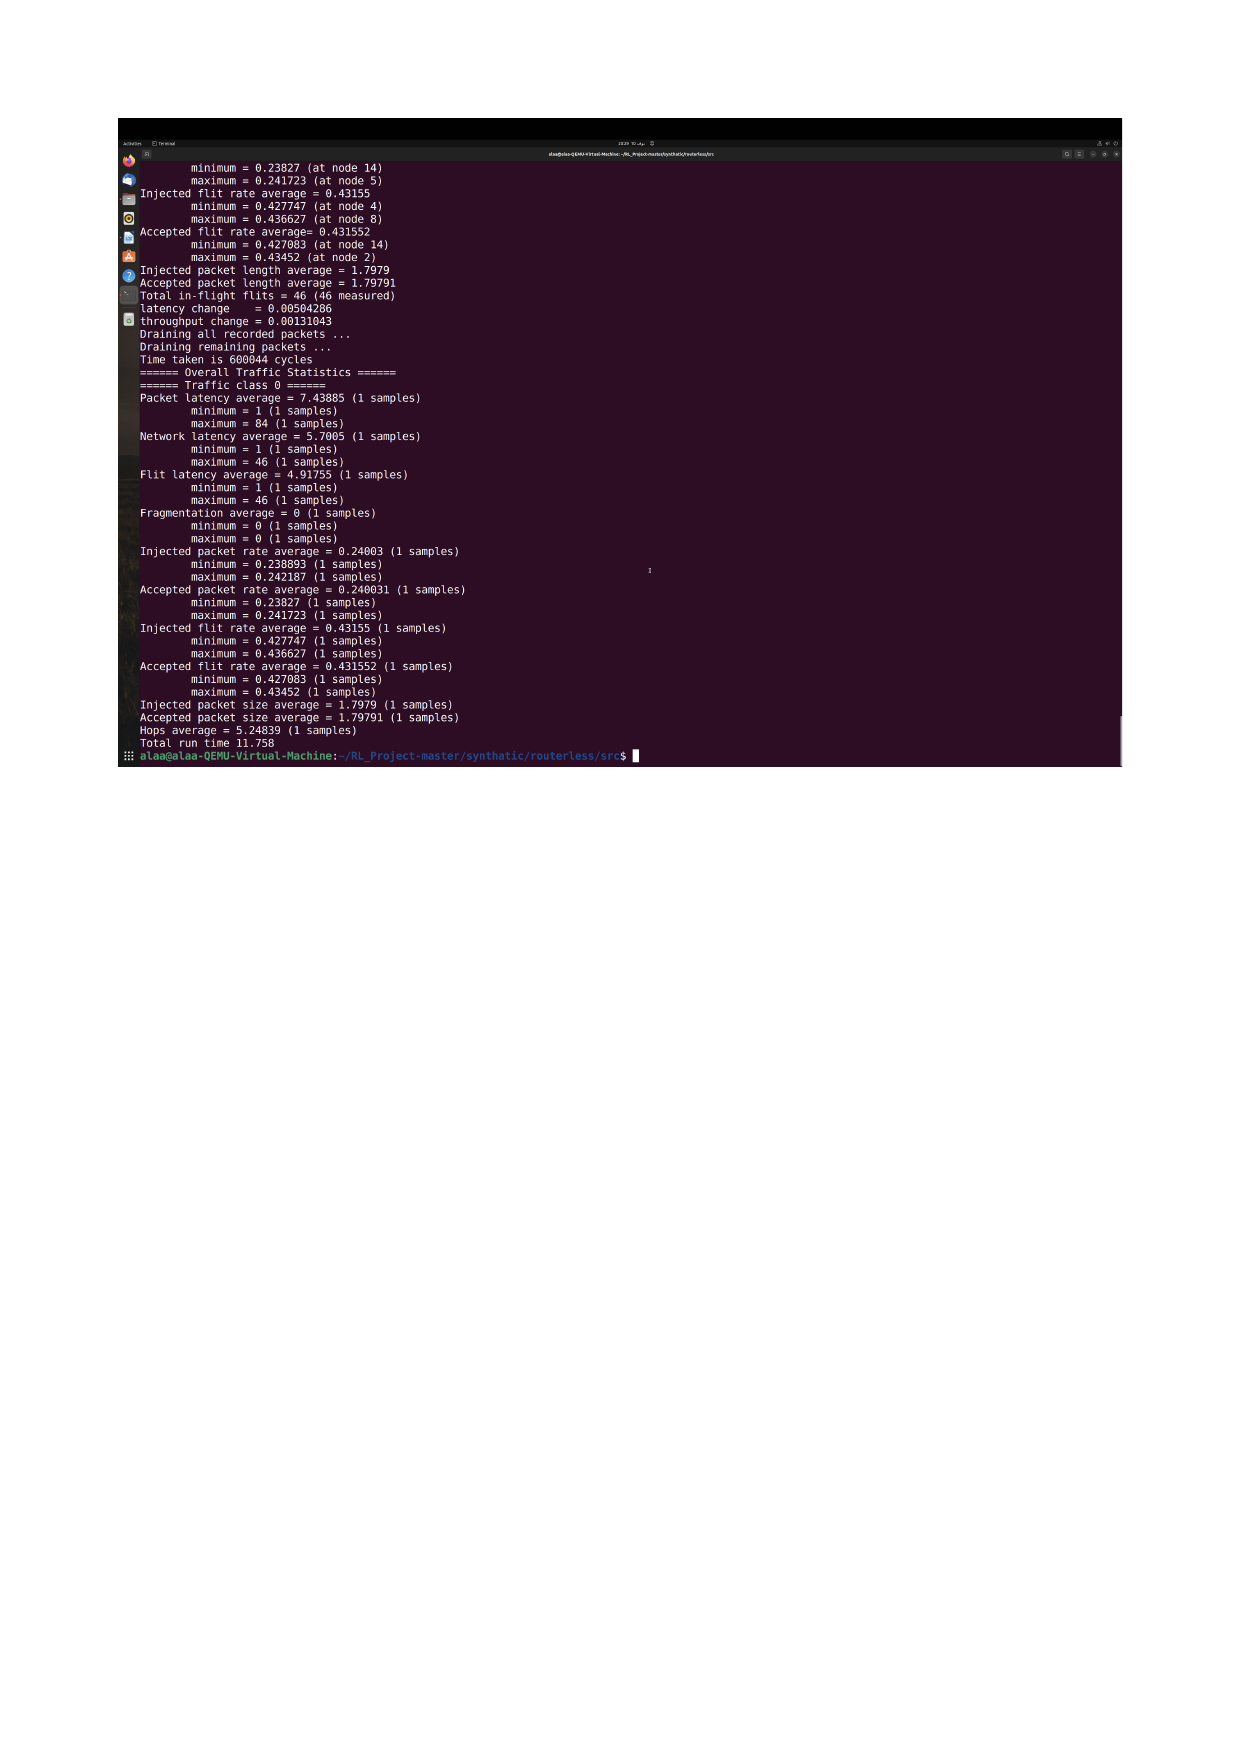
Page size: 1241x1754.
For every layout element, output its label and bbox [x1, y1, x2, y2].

picture [118, 118, 1123, 767]
